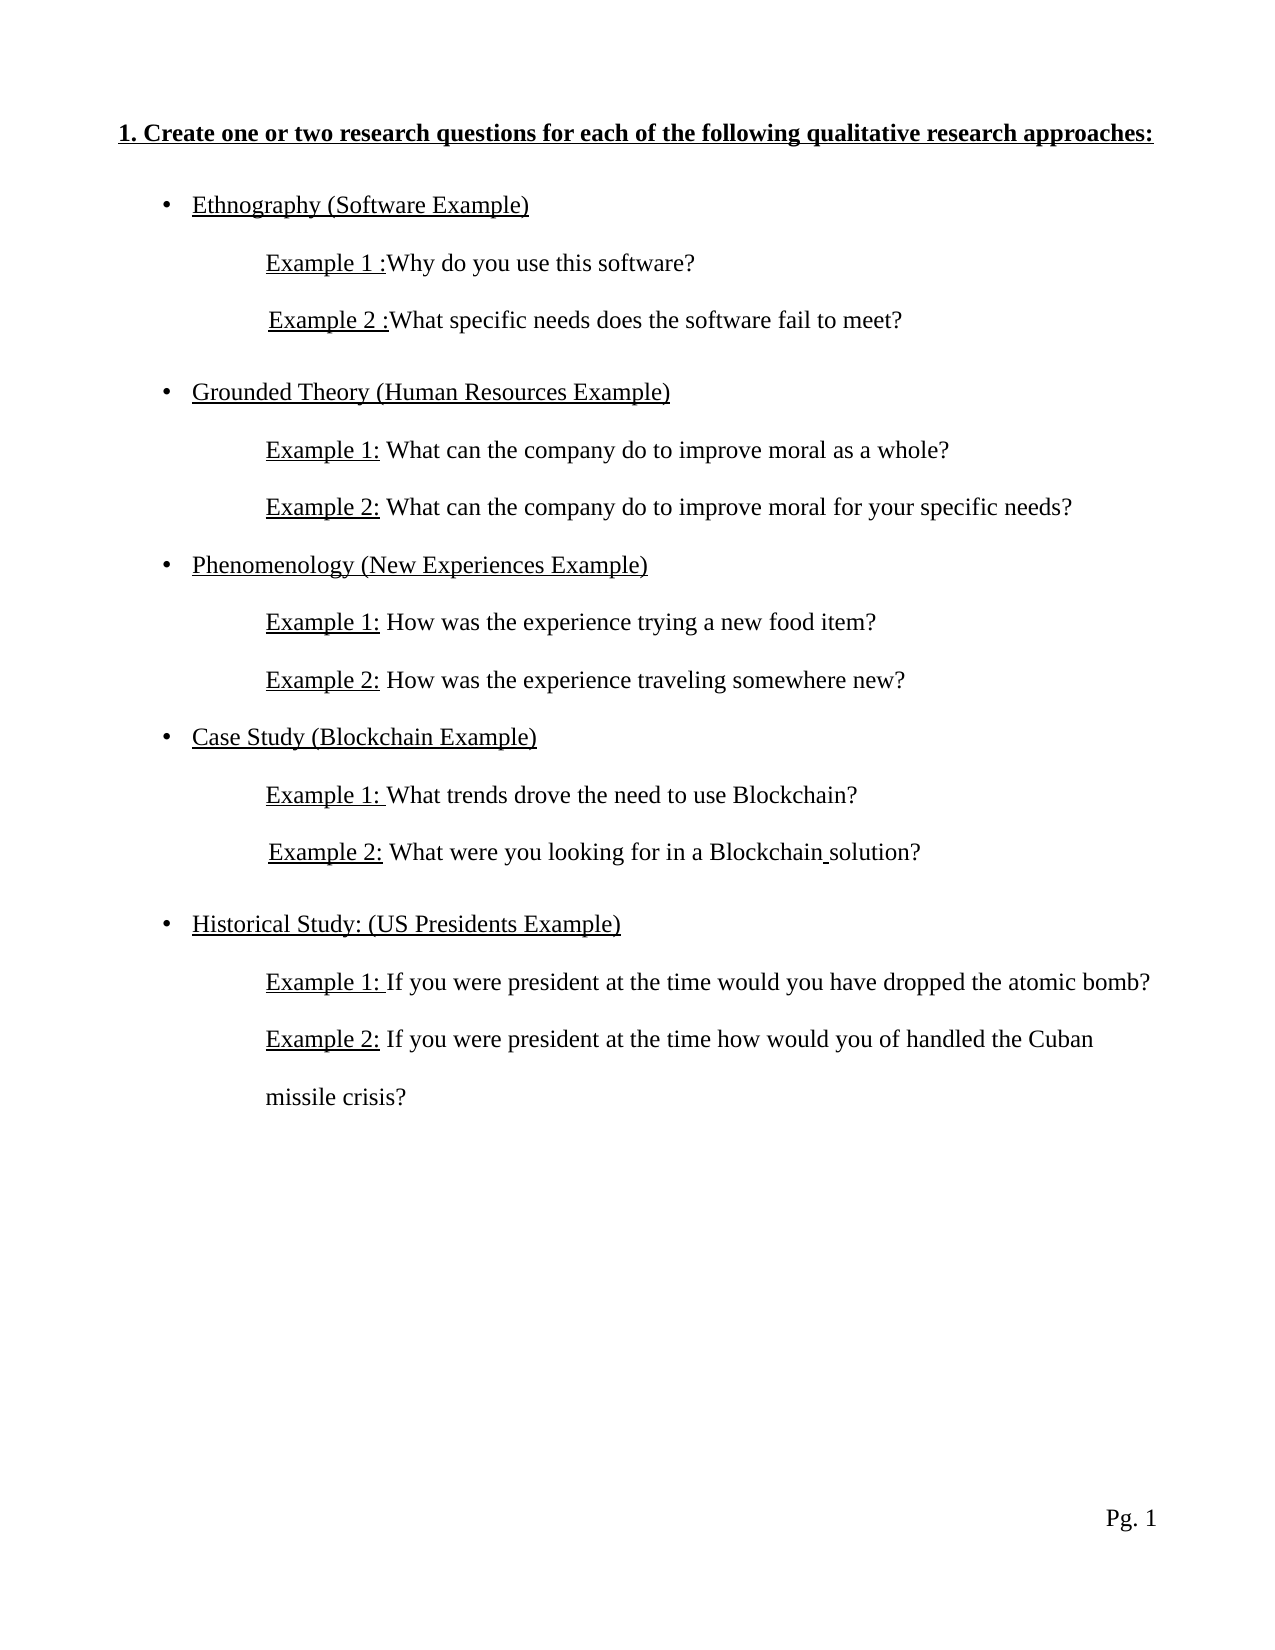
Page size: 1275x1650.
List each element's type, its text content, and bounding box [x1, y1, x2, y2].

list Example 1: What trends drove the need to use Blockchain? [236, 780, 1157, 808]
list Example 1: How was the experience trying a new food item? [236, 607, 1157, 636]
list Example 2: What were you looking for in a Blockchain solution? [231, 837, 1157, 866]
list Grounded Theory (Human Resources Example) [162, 377, 1157, 406]
list Example 1: What can the company do to improve moral as a whole? [236, 435, 1157, 463]
list Phenomenology (New Experiences Example) [162, 550, 1157, 578]
list Historical Study: (US Presidents Example) [162, 909, 1157, 938]
list Ethnography (Software Example) [162, 190, 1157, 219]
list Example 1 :Why do you use this software? [236, 248, 1157, 276]
list Example 1: If you were president at the time would you have dropped the atomic bomb? [236, 967, 1157, 996]
list Example 2 :What specific needs does the software fail to meet? [231, 305, 1157, 334]
list Example 2: How was the experience traveling somewhere new? [236, 665, 1157, 693]
text 1. Create one or two research questions for each of the following qualitative research approaches: [118, 118, 1157, 147]
list Example 2: If you were president at the time how would you of handled the Cuban missile crisis? [236, 1024, 1157, 1111]
list Case Study (Blockchain Example) [162, 722, 1157, 751]
list Example 2: What can the company do to improve moral for your specific needs? [236, 492, 1157, 521]
